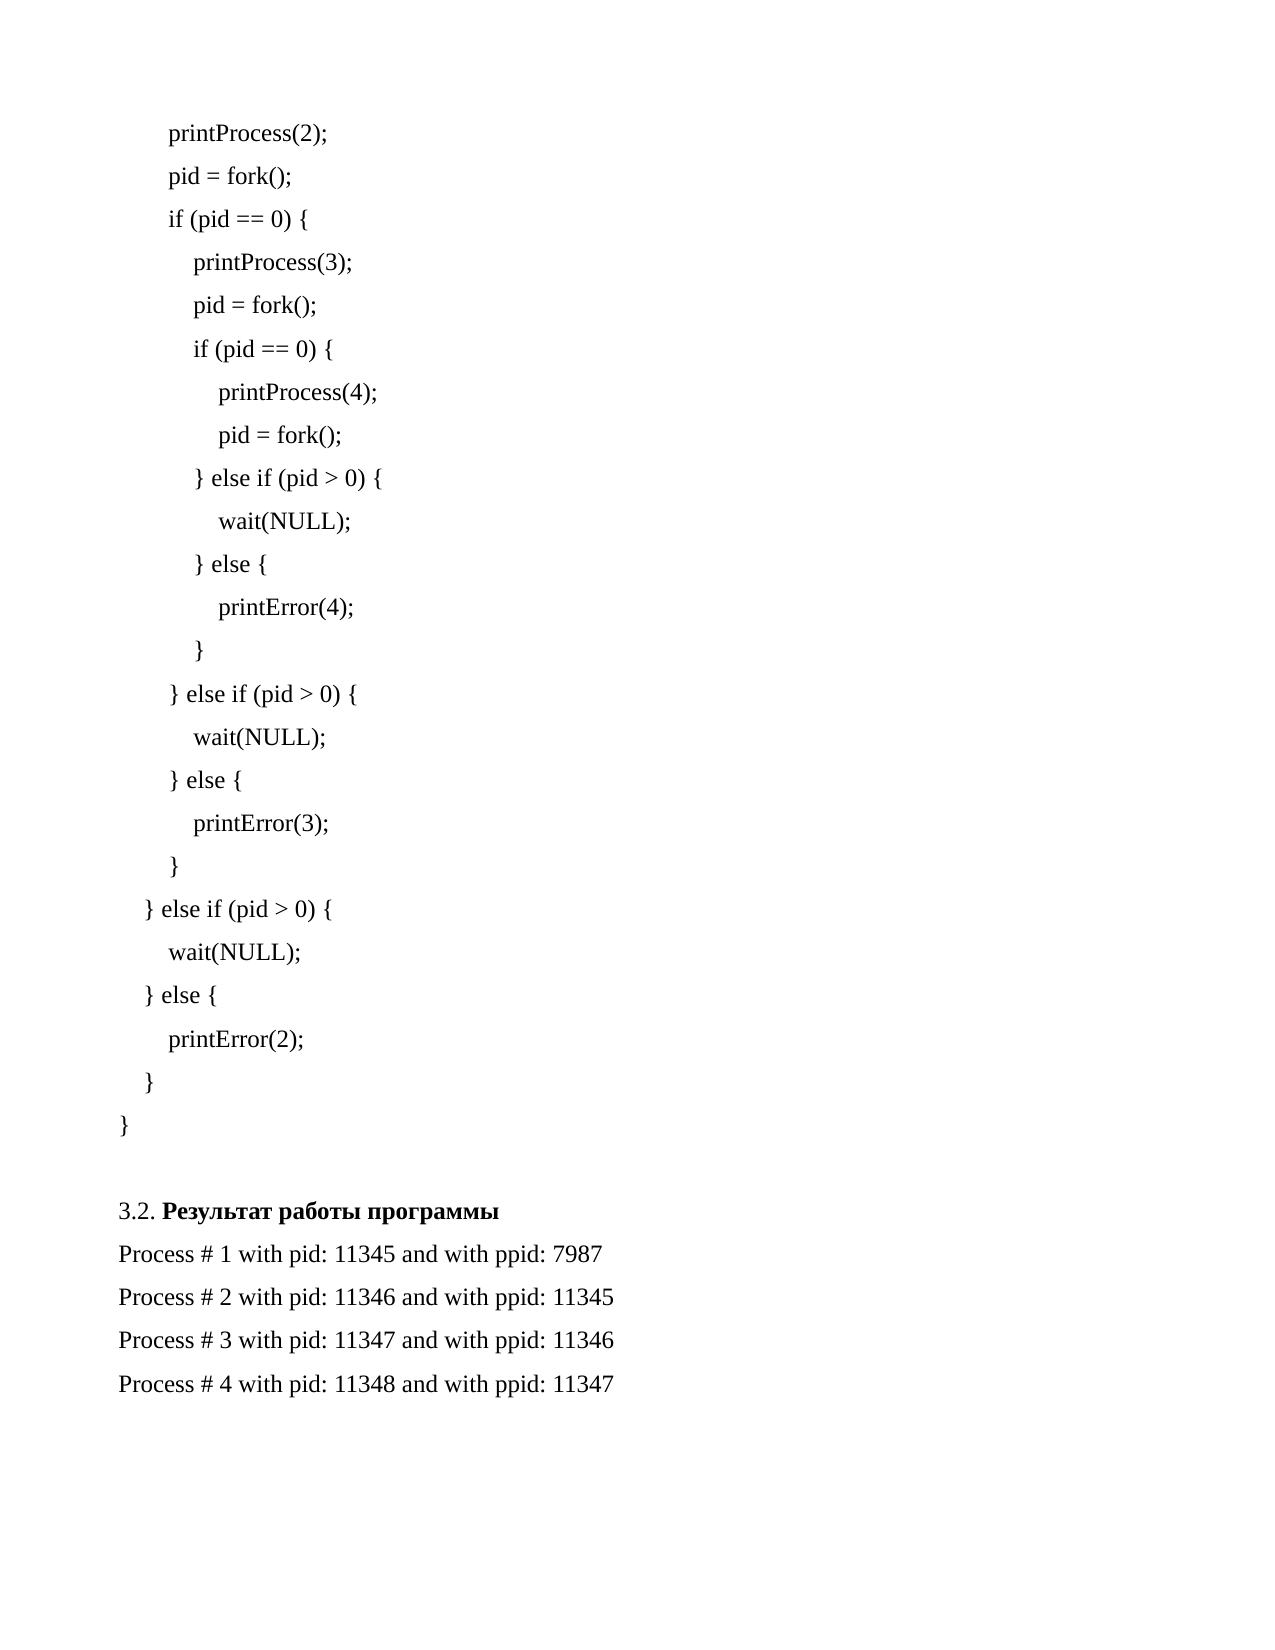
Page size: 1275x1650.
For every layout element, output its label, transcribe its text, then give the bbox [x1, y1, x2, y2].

text printError(4); [118, 592, 1157, 621]
text } else if (pid > 0) { [118, 894, 1157, 923]
text if (pid == 0) { [118, 334, 1157, 362]
text } else { [118, 981, 1157, 1009]
text printError(3); [118, 808, 1157, 837]
text printProcess(3); [118, 247, 1157, 276]
text Process # 3 with pid: 11347 and with ppid: 11346 [118, 1326, 1157, 1354]
text } [118, 636, 1157, 664]
text } else { [118, 765, 1157, 794]
text wait(NULL); [118, 722, 1157, 751]
text } else if (pid > 0) { [118, 463, 1157, 492]
text printProcess(4); [118, 377, 1157, 406]
text Process # 2 with pid: 11346 and with ppid: 11345 [118, 1282, 1157, 1311]
text 3.2. Результат работы программы [118, 1196, 1157, 1225]
text printError(2); [118, 1024, 1157, 1052]
text pid = fork(); [118, 291, 1157, 319]
text } else { [118, 549, 1157, 578]
text Process # 4 with pid: 11348 and with ppid: 11347 [118, 1369, 1157, 1397]
text } [118, 1110, 1157, 1139]
text pid = fork(); [118, 161, 1157, 190]
text printProcess(2); [118, 118, 1157, 147]
text } [118, 1067, 1157, 1096]
text Process # 1 with pid: 11345 and with ppid: 7987 [118, 1239, 1157, 1268]
text pid = fork(); [118, 420, 1157, 449]
text if (pid == 0) { [118, 204, 1157, 233]
text } else if (pid > 0) { [118, 679, 1157, 707]
text wait(NULL); [118, 937, 1157, 966]
text } [118, 851, 1157, 880]
text wait(NULL); [118, 506, 1157, 535]
